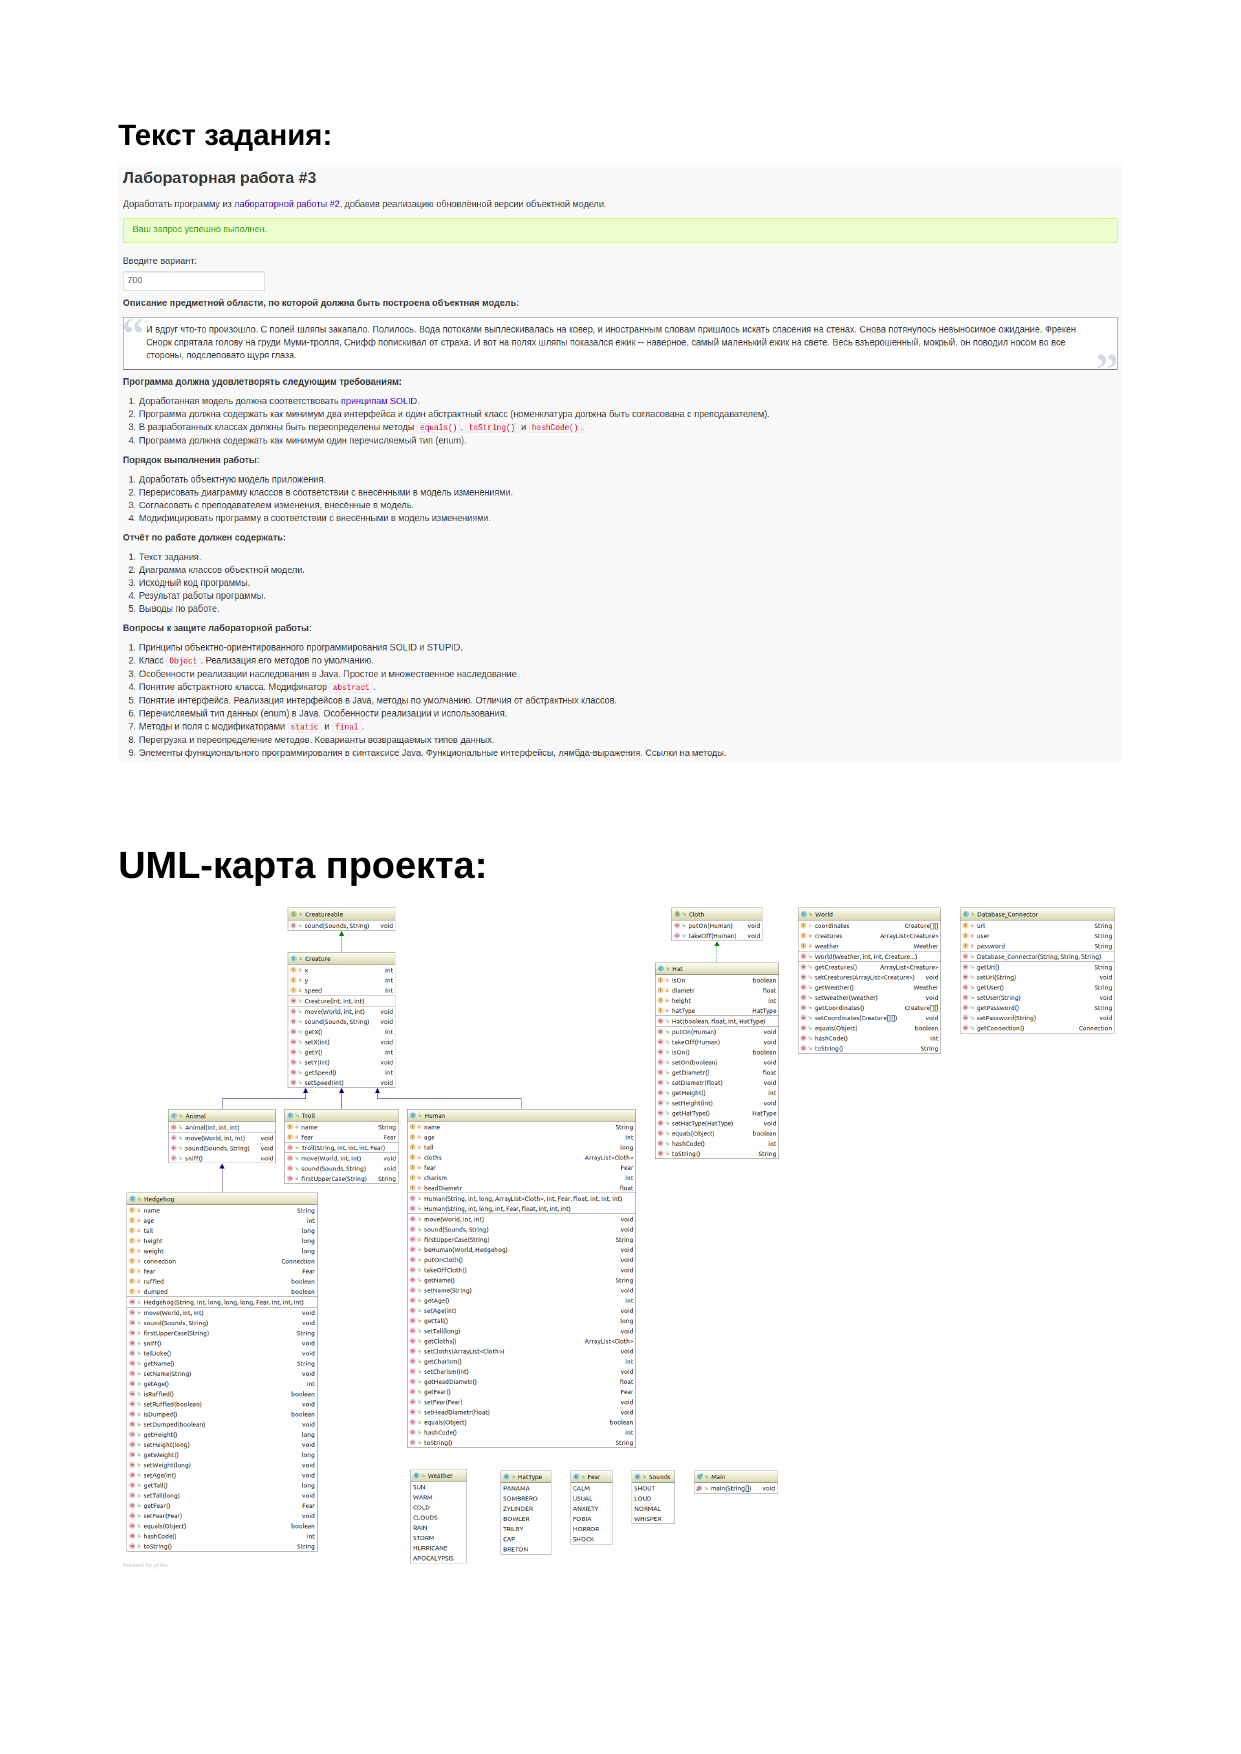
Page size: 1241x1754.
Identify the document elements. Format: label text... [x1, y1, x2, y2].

picture [118, 899, 1123, 1572]
picture [118, 164, 1123, 762]
subtitle UML-карта проекта: [118, 843, 1122, 887]
subtitle Текст задания: [118, 118, 1122, 152]
